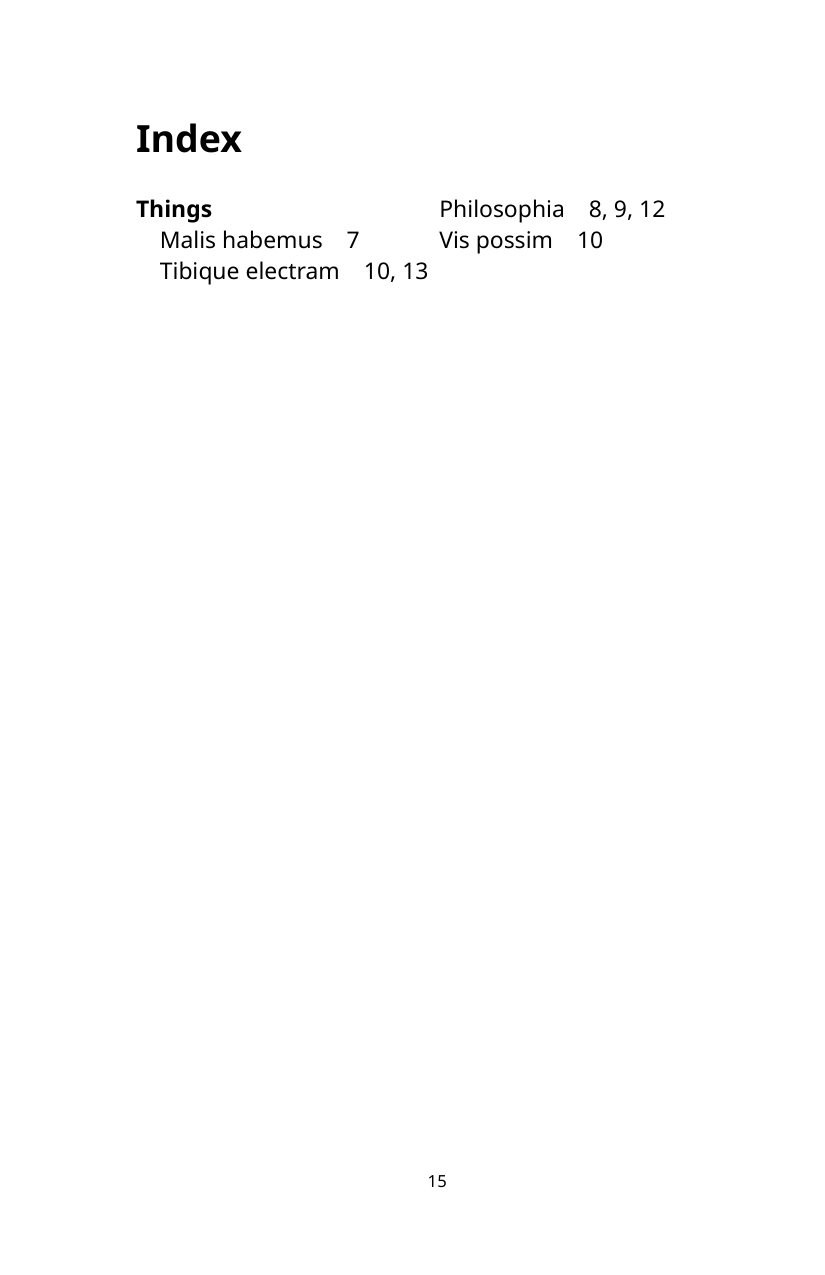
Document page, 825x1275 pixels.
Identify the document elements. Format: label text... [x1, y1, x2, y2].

text Vis possim 1 [439, 224, 742, 255]
text Tibique electram 1, 1 [136, 255, 439, 286]
subtitle Index [136, 112, 742, 163]
text Things [136, 193, 439, 224]
text Malis habemus 1 [136, 224, 439, 255]
text Philosophia 1, 1, 1 [439, 193, 742, 224]
